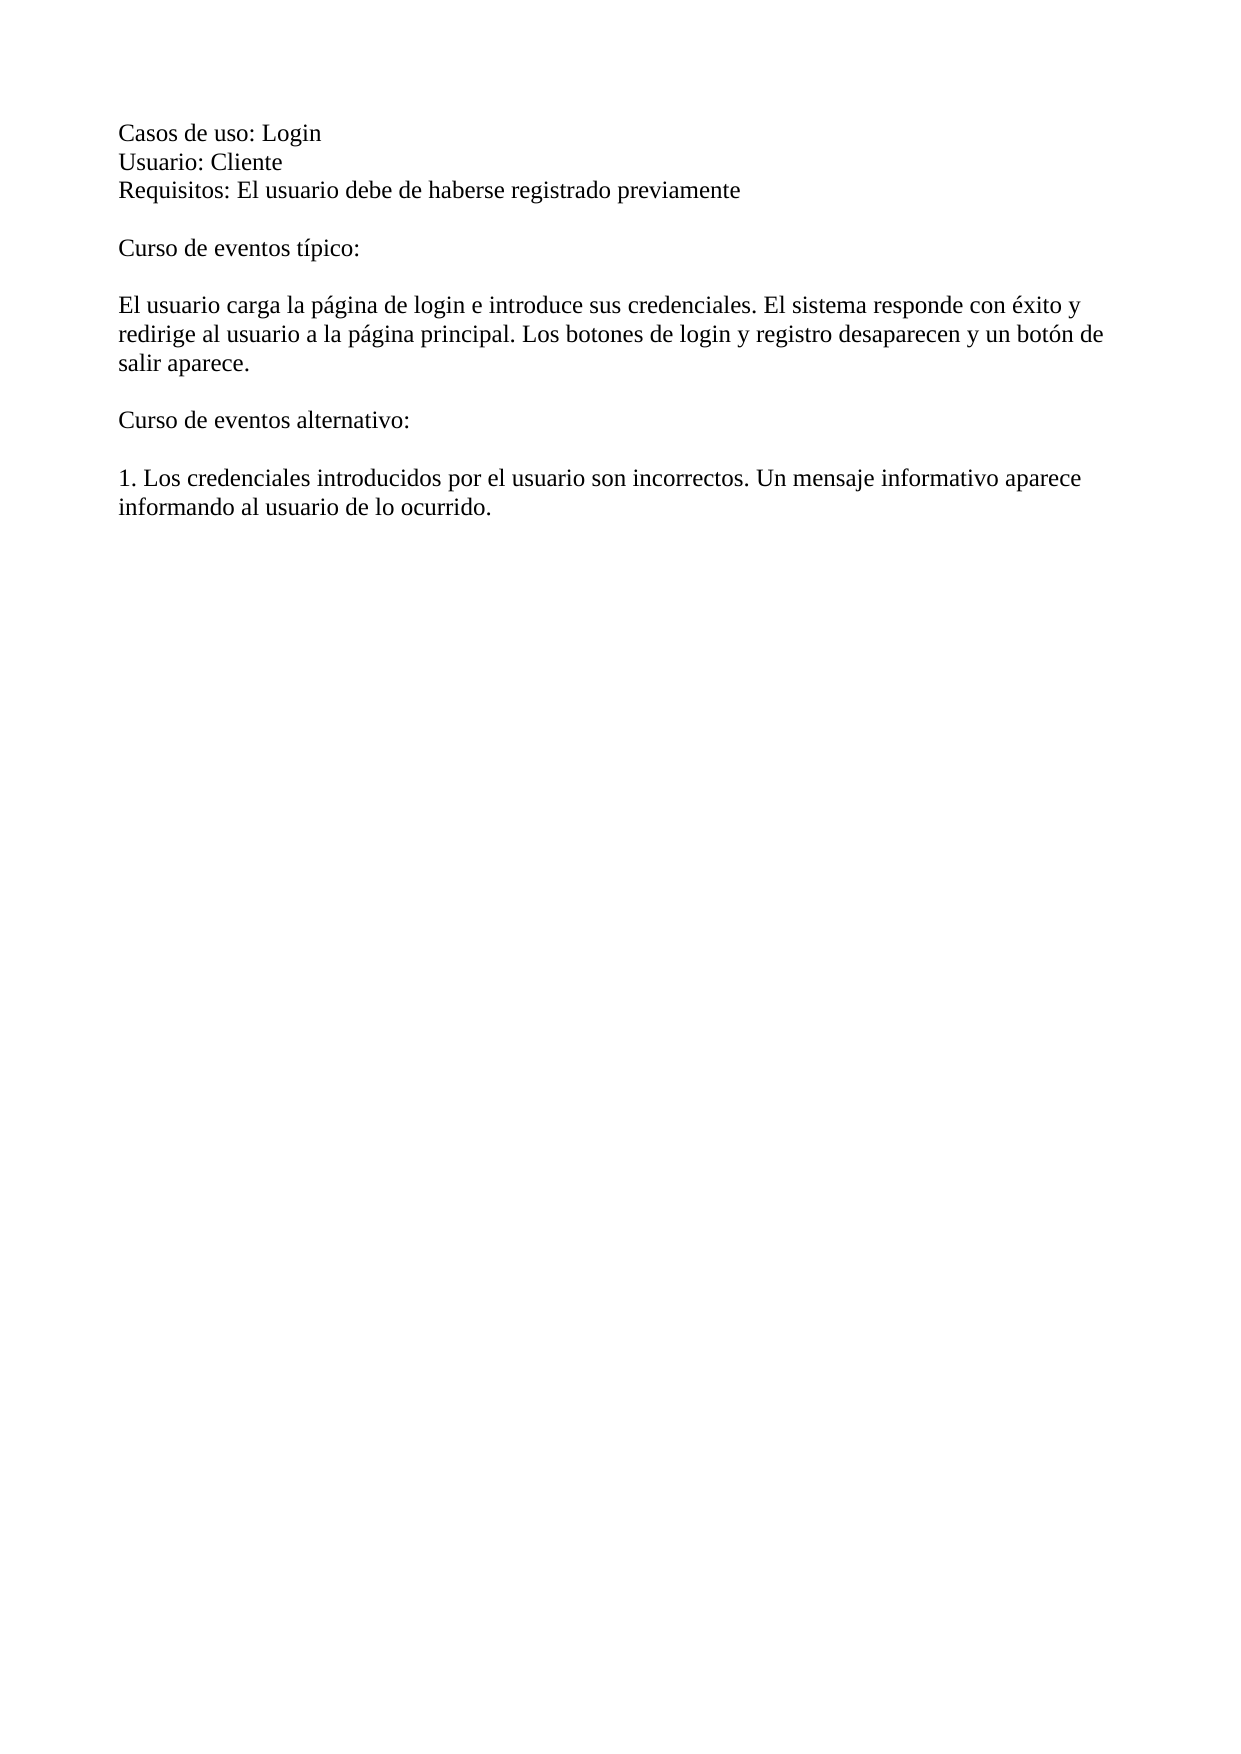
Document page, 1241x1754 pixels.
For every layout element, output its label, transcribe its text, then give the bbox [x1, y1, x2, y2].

text El usuario carga la página de login e introduce sus credenciales. El sistema responde con éxito y redirige al usuario a la página principal. Los botones de login y registro desaparecen y un botón de salir aparece. [118, 291, 1122, 377]
text Curso de eventos típico: [118, 233, 1122, 262]
text Casos de uso: Login [118, 118, 1122, 147]
text Requisitos: El usuario debe de haberse registrado previamente [118, 176, 1122, 204]
text Curso de eventos alternativo: [118, 406, 1122, 434]
text 1. Los credenciales introducidos por el usuario son incorrectos. Un mensaje informativo aparece informando al usuario de lo ocurrido. [118, 463, 1122, 521]
text Usuario: Cliente [118, 147, 1122, 176]
